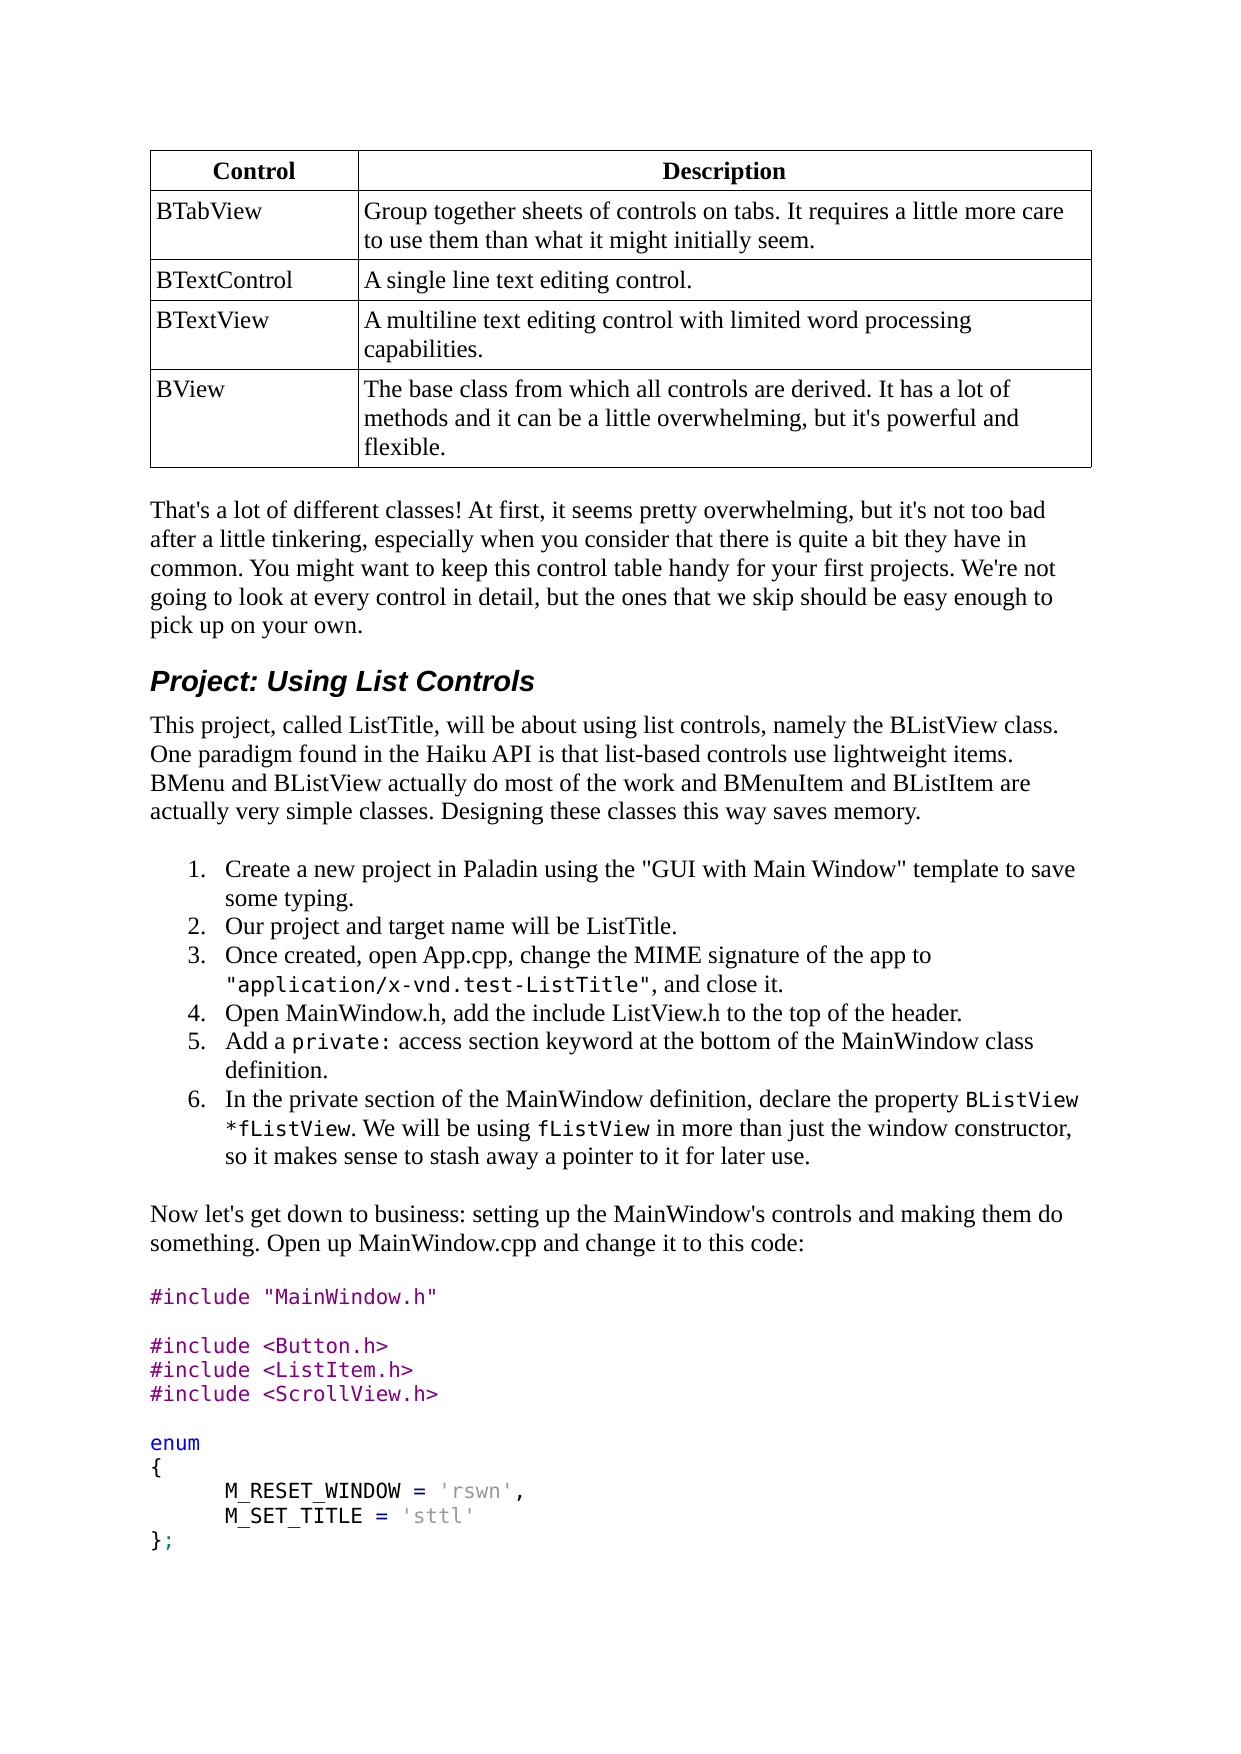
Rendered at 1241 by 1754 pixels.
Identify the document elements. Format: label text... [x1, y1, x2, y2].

text enum [150, 1431, 1090, 1455]
table_cell BTextControl [151, 260, 358, 300]
text }; [150, 1528, 1090, 1552]
text M_RESET_WINDOW = 'rswn', [150, 1479, 1090, 1504]
table_header Control [151, 151, 358, 190]
table_cell A multiline text editing control with limited word processing capabilities. [359, 301, 1091, 369]
table_cell BTabView [151, 191, 358, 259]
list Add a private: access section keyword at the bottom of the MainWindow class definition. [187, 1026, 1090, 1084]
table_header Description [359, 151, 1091, 190]
text { [150, 1455, 1090, 1479]
subtitle Project: Using List Controls [150, 664, 1090, 698]
list Once created, open App.cpp, change the MIME signature of the app to "application/x-vnd.test-ListTitle", and close it. [187, 940, 1090, 998]
list Open MainWindow.h, add the include ListView.h to the top of the header. [187, 998, 1090, 1026]
list Our project and target name will be ListTitle. [187, 911, 1090, 940]
list In the private section of the MainWindow definition, declare the property BListView *fListView. We will be using fListView in more than just the window constructor, so it makes sense to stash away a pointer to it for later use. [187, 1084, 1090, 1170]
text M_SET_TITLE = 'sttl' [150, 1504, 1090, 1528]
text That's a lot of different classes! At first, it seems pretty overwhelming, but it's not too bad after a little tinkering, especially when you consider that there is quite a bit they have in common. You might want to keep this control table handy for your first projects. We're not going to look at every control in detail, but the ones that we skip should be easy enough to pick up on your own. [150, 495, 1090, 639]
text #include <ListItem.h> [150, 1358, 1090, 1382]
text Now let's get down to business: setting up the MainWindow's controls and making them do something. Open up MainWindow.cpp and change it to this code: [150, 1199, 1090, 1256]
table_cell BTextView [151, 301, 358, 369]
table_cell The base class from which all controls are derived. It has a lot of methods and it can be a little overwhelming, but it's powerful and flexible. [359, 370, 1091, 467]
text #include <ScrollView.h> [150, 1382, 1090, 1407]
list Create a new project in Paladin using the "GUI with Main Window" template to save some typing. [187, 854, 1090, 911]
text #include <Button.h> [150, 1334, 1090, 1358]
table_cell Group together sheets of controls on tabs. It requires a little more care to use them than what it might initially seem. [359, 191, 1091, 259]
table_cell A single line text editing control. [359, 260, 1091, 300]
table_cell BView [151, 370, 358, 467]
text #include "MainWindow.h" [150, 1285, 1090, 1309]
text This project, called ListTitle, will be about using list controls, namely the BListView class. One paradigm found in the Haiku API is that list-based controls use lightweight items. BMenu and BListView actually do most of the work and BMenuItem and BListItem are actually very simple classes. Designing these classes this way saves memory. [150, 710, 1090, 825]
